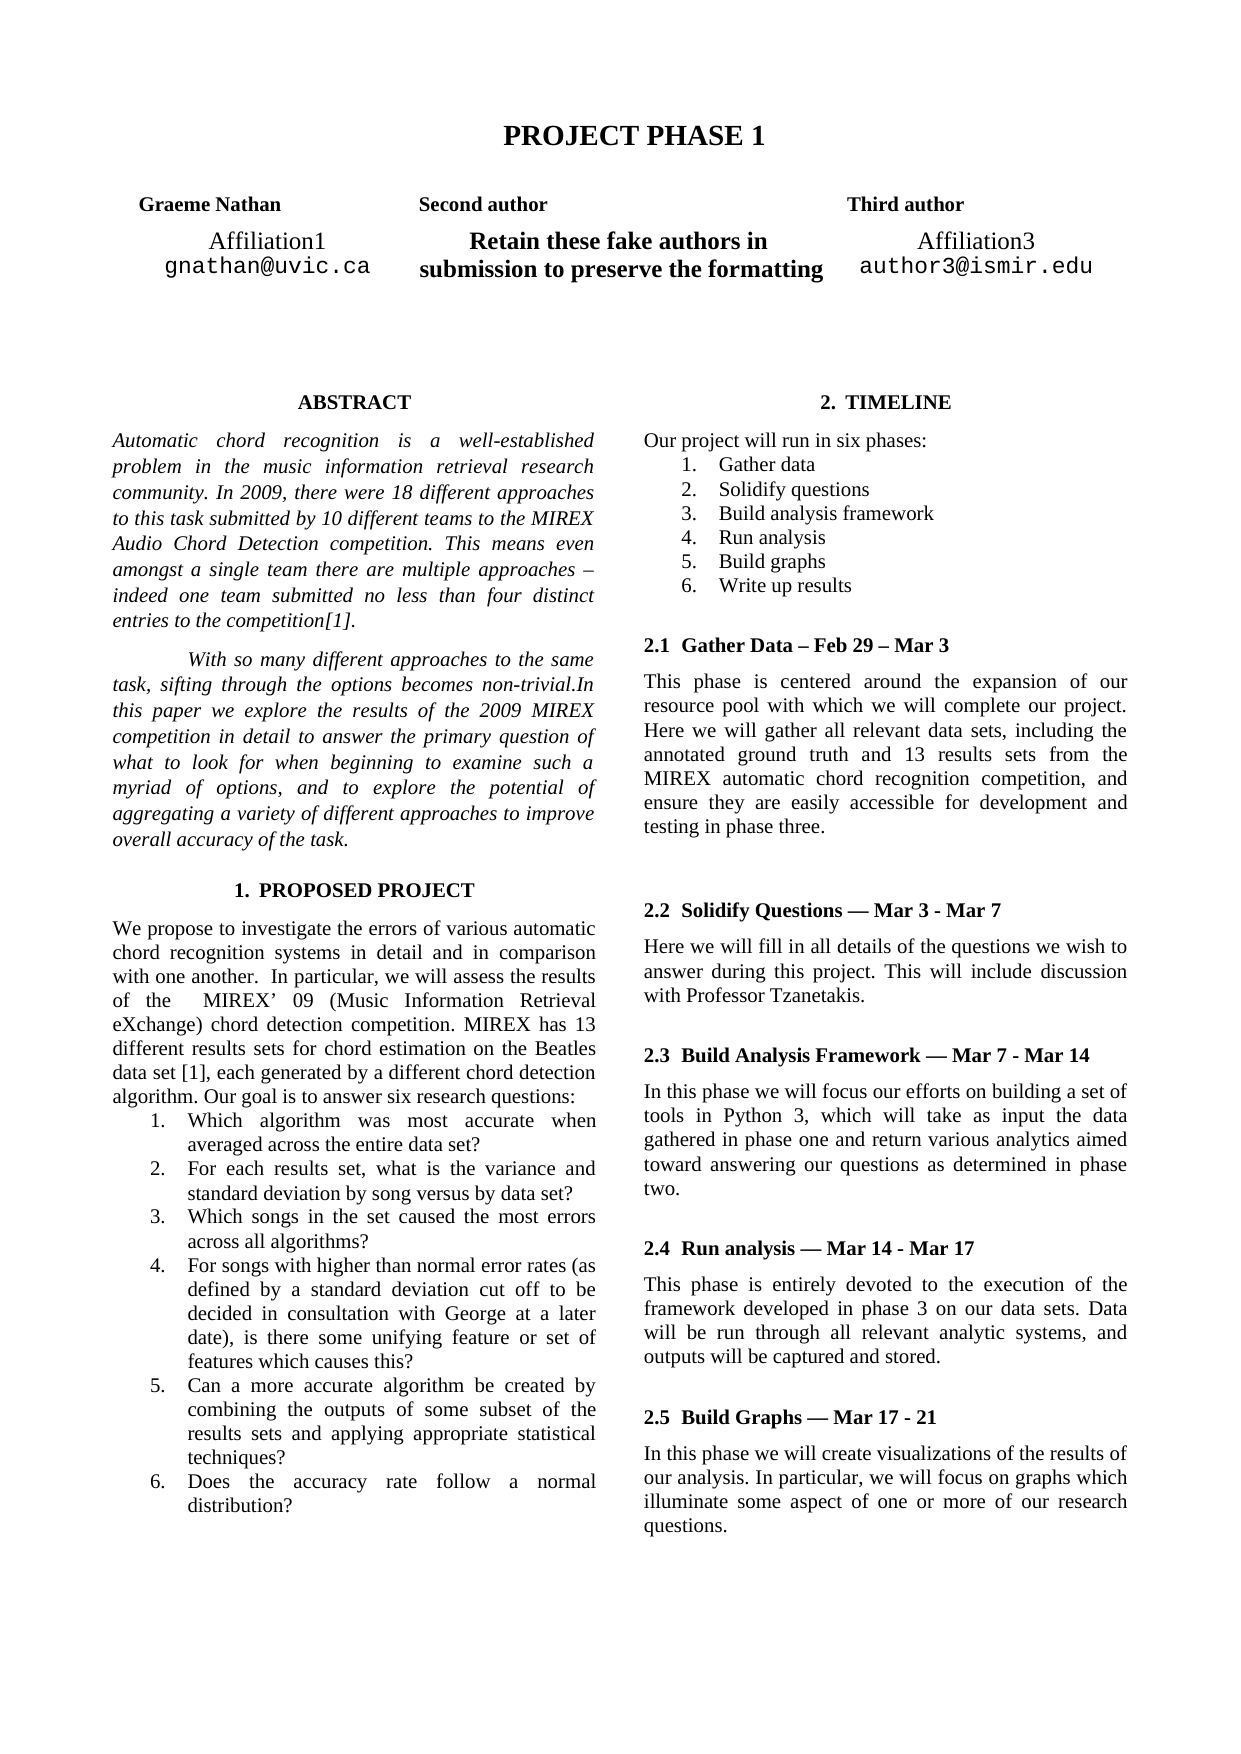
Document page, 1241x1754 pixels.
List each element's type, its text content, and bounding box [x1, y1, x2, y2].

list Can a more accurate algorithm be created by combining the outputs of some subset of the results sets and applying appropriate statistical techniques? [150, 1373, 596, 1469]
subtitle Proposed Project [112, 877, 596, 902]
subtitle ABSTRACT [112, 390, 596, 414]
subtitle TIMELINE [644, 390, 1128, 414]
subtitle Build Graphs — Mar 17 - 21 [644, 1405, 1128, 1429]
list Which songs in the set caused the most errors across all algorithms? [150, 1204, 596, 1253]
table_header Second author [408, 192, 836, 226]
text This phase is entirely devoted to the execution of the framework developed in phase 3 on our data sets. Data will be run through all relevant analytic systems, and outputs will be captured and stored. [644, 1272, 1128, 1368]
list Which algorithm was most accurate when averaged across the entire data set? [150, 1108, 596, 1156]
text Here we will fill in all details of the questions we wish to answer during this project. This will include discussion with Professor Tzanetakis. [644, 934, 1128, 1007]
subtitle Run analysis — Mar 14 - Mar 17 [644, 1236, 1128, 1260]
title PROJECT PHASE 1 [216, 118, 1053, 152]
table_header Third author [836, 192, 1116, 226]
list For each results set, what is the variance and standard deviation by song versus by data set? [150, 1156, 596, 1204]
text Automatic chord recognition is a well-established problem in the music information retrieval research community. In 2009, there were 18 different approaches to this task submitted by 10 different teams to the MIREX Audio Chord Detection competition. This means even amongst a single team there are multiple approaches – indeed one team submitted no less than four distinct entries to the competition[1]. [112, 428, 596, 632]
list Run analysis [681, 524, 1128, 549]
text This phase is centered around the expansion of our resource pool with which we will complete our project. Here we will gather all relevant data sets, including the annotated ground truth and 13 results sets from the MIREX automatic chord recognition competition, and ensure they are easily accessible for development and testing in phase three. [644, 669, 1128, 838]
text Our project will run in six phases: [644, 428, 1128, 452]
list For songs with higher than normal error rates (as defined by a standard deviation cut off to be decided in consultation with George at a later date), is there some unifying feature or set of features which causes this? [150, 1253, 596, 1373]
list Build graphs [681, 549, 1128, 573]
text In this phase we will create visualizations of the results of our analysis. In particular, we will focus on graphs which illuminate some aspect of one or more of our research questions. [644, 1441, 1128, 1537]
text With so many different approaches to the same task, sifting through the options becomes non-trivial.In this paper we explore the results of the 2009 MIREX competition in detail to answer the primary question of what to look for when beginning to examine such a myriad of options, and to explore the potential of aggregating a variety of different approaches to improve overall accuracy of the task. [112, 647, 596, 851]
list Solidify questions [681, 476, 1128, 501]
list Build analysis framework [681, 501, 1128, 524]
text We propose to investigate the errors of various automatic chord recognition systems in detail and in comparison with one another. In particular, we will assess the results of the MIREX’ 09 (Music Information Retrieval eXchange) chord detection competition. MIREX has 13 different results sets for chord estimation on the Beatles data set [1], each generated by a different chord detection algorithm. Our goal is to answer six research questions: [112, 916, 596, 1108]
table_cell Affiliation3 author3@ismir.edu [836, 226, 1116, 366]
text In this phase we will focus our efforts on building a set of tools in Python 3, which will take as input the data gathered in phase one and return various analytics aimed toward answering our questions as determined in phase two. [644, 1079, 1128, 1199]
table_cell Affiliation1 gnathan@uvic.ca [127, 226, 407, 366]
subtitle Solidify Questions — Mar 3 - Mar 7 [644, 898, 1128, 922]
subtitle Build Analysis Framework — Mar 7 - Mar 14 [644, 1043, 1128, 1067]
table_header Graeme Nathan [127, 192, 407, 226]
subtitle Gather Data – Feb 29 – Mar 3 [644, 633, 1128, 657]
list Gather data [681, 452, 1128, 476]
list Does the accuracy rate follow a normal distribution? [150, 1469, 596, 1517]
table_cell Retain these fake authors in submission to preserve the formatting [408, 226, 836, 366]
list Write up results [681, 573, 1128, 597]
